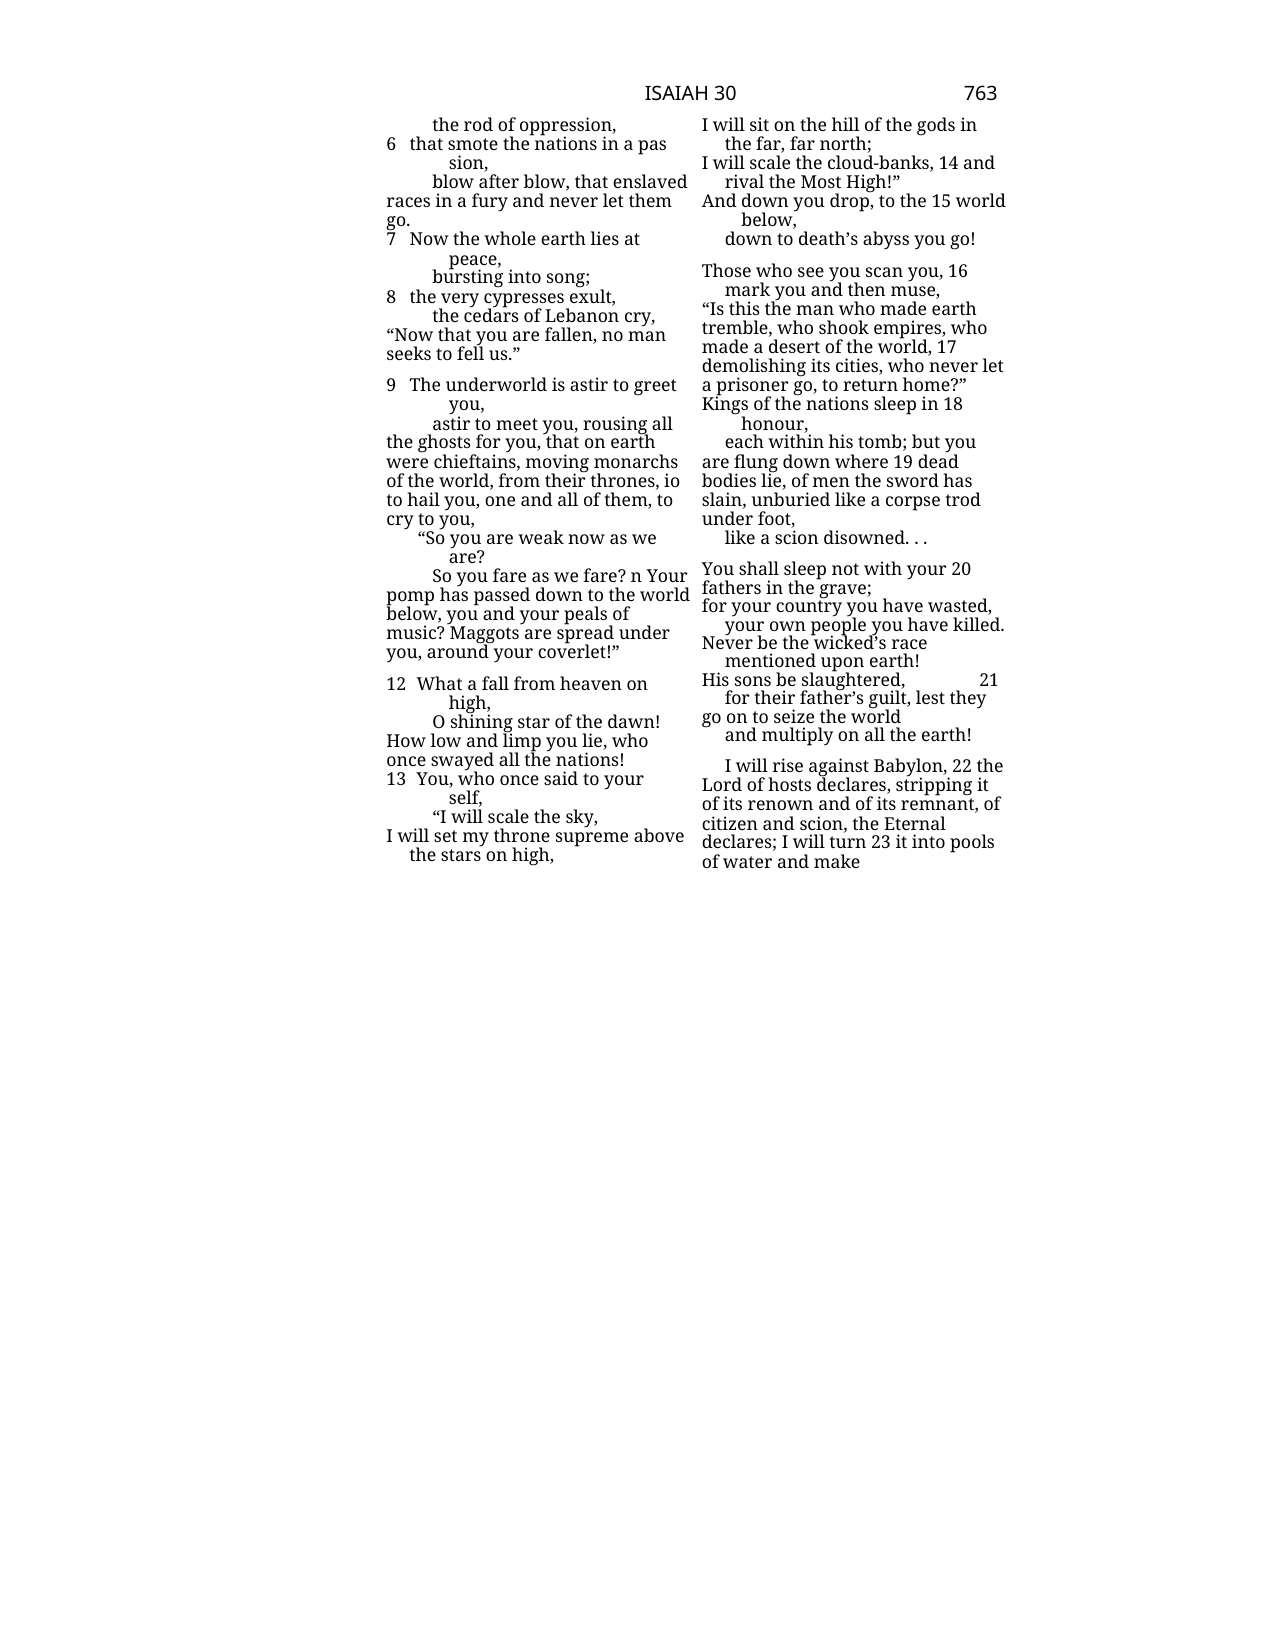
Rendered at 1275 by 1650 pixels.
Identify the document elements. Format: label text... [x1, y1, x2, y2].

list The underworld is astir to greet [386, 377, 691, 396]
text you, [432, 396, 691, 415]
text blow after blow, that enslaved races in a fury and never let them go. [386, 173, 691, 231]
text So you fare as we fare? n Your pomp has passed down to the world below, you and your peals of music? Maggots are spread under you, around your coverlet!” [386, 567, 691, 662]
text His sons be slaughtered, 21 [702, 672, 1006, 690]
list that smote the nations in a pas­ [386, 135, 691, 154]
text bursting into song; [386, 269, 691, 288]
list Now the whole earth lies at [386, 231, 691, 250]
list You, who once said to your­ [386, 770, 691, 789]
list the very cypresses exult, [386, 288, 691, 307]
text I will set my throne supreme above the stars on high, [386, 827, 691, 866]
text and multiply on all the earth! [702, 727, 1006, 745]
text self, [432, 789, 691, 808]
text I will sit on the hill of the gods in the far, far north; [702, 116, 1006, 154]
text each within his tomb; but you are flung down where 19 dead bodies lie, of men the sword has slain, unburied like a corpse trod un­der foot, [702, 434, 1006, 529]
text for your country you have wasted, [702, 598, 1006, 616]
text sion, [432, 154, 691, 173]
text your own people you have killed. [724, 616, 1006, 635]
text I will scale the cloud-banks, 14 and rival the Most High!” [702, 154, 1006, 192]
text You shall sleep not with your 20 fathers in the grave; [702, 561, 1006, 598]
text O shining star of the dawn! How low and limp you lie, who once swayed all the na­tions! [386, 713, 691, 770]
text “I will scale the sky, [386, 808, 691, 827]
text I will rise against Babylon, 22 the Lord of hosts declares, strip­ping it of its renown and of its remnant, of citizen and scion, the Eternal declares; I will turn 23 it into pools of water and make [702, 757, 1006, 872]
text like a scion disowned. . . [702, 529, 1006, 548]
text Those who see you scan you, 16 mark you and then muse, [702, 262, 1006, 300]
text the rod of oppression, [432, 116, 626, 135]
text Never be the wicked’s race mentioned upon earth! [702, 635, 1006, 672]
text “Is this the man who made earth tremble, who shook empires, who made a desert of the world, 17 demolishing its cities, who never let a prisoner go, to return home?” [702, 300, 1006, 396]
text the cedars of Lebanon cry, “Now that you are fallen, no man seeks to fell us.” [386, 307, 691, 364]
text “So you are weak now as we are? [417, 529, 691, 567]
list What a fall from heaven on [386, 675, 691, 694]
text astir to meet you, rousing all the ghosts for you, that on earth were chieftains, moving monarchs of the world, from their thrones, io to hail you, one and all of them, to cry to you, [386, 415, 691, 529]
text Kings of the nations sleep in 18 honour, [702, 396, 1006, 434]
text And down you drop, to the 15 world below, [702, 192, 1006, 231]
text high, [432, 694, 691, 713]
text for their father’s guilt, lest they go on to seize the world [702, 690, 1006, 727]
text down to death’s abyss you go! [724, 231, 1006, 250]
text peace, [432, 250, 691, 269]
